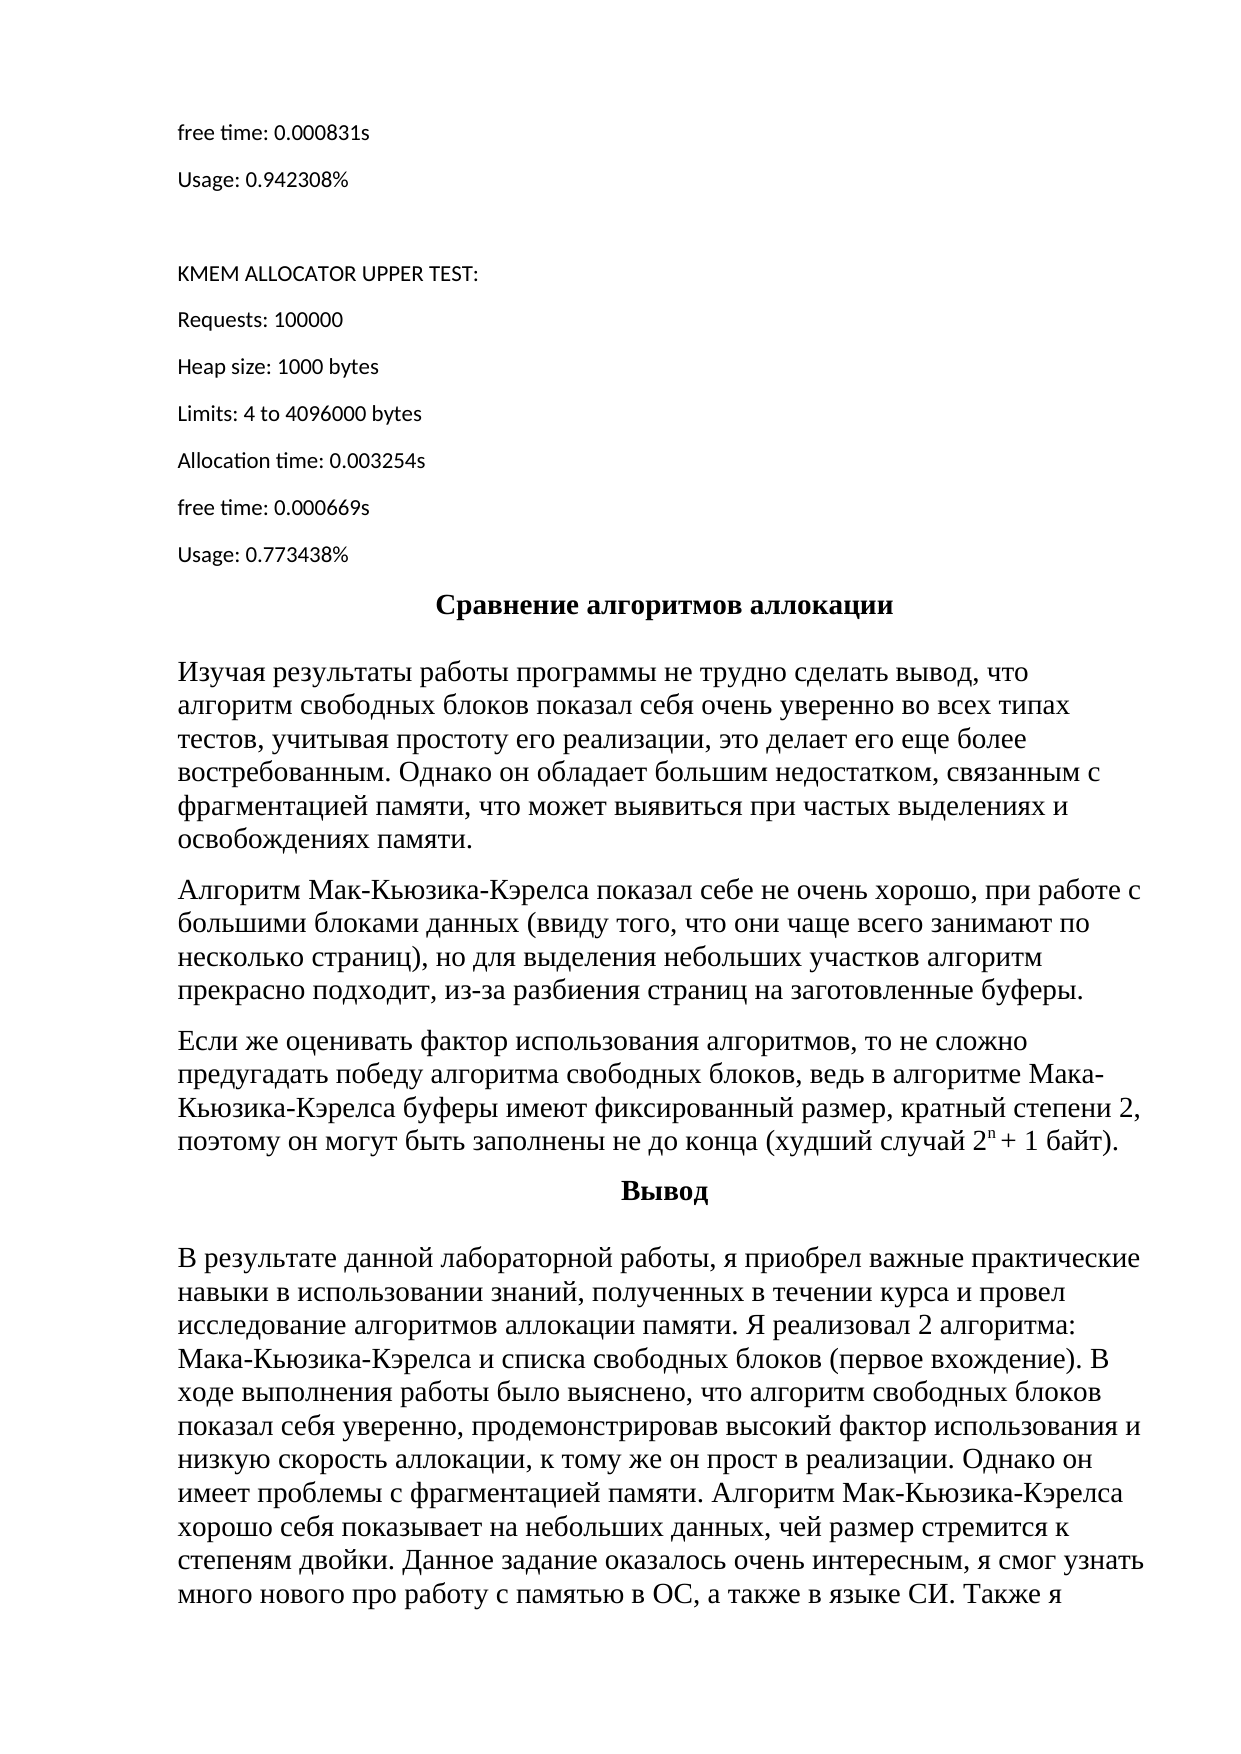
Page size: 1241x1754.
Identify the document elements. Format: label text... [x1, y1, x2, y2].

text Вывод [177, 1173, 1152, 1207]
text Requests: 100000 [177, 306, 1152, 334]
text Сравнение алгоритмов аллокации [177, 587, 1152, 620]
text free time: 0.000831s [177, 118, 1152, 146]
text Heap size: 1000 bytes [177, 352, 1152, 381]
text Алгоритм Мак-Кьюзика-Кэрелса показал себе не очень хорошо, при работе с большими блоками данных (ввиду того, что они чаще всего занимают по несколько страниц), но для выделения небольших участков алгоритм прекрасно подходит, из-за разбиения страниц на заготовленные буферы. [177, 872, 1152, 1006]
text Usage: 0.942308% [177, 165, 1152, 193]
text free time: 0.000669s [177, 493, 1152, 521]
text Если же оценивать фактор использования алгоритмов, то не сложно предугадать победу алгоритма свободных блоков, ведь в алгоритме Мака-Кьюзика-Кэрелса буферы имеют фиксированный размер, кратный степени 2, поэтому он могут быть заполнены не до конца (худший случай 2n + 1 байт). [177, 1023, 1152, 1157]
text Allocation time: 0.003254s [177, 446, 1152, 474]
text Limits: 4 to 4096000 bytes [177, 399, 1152, 427]
text В результате данной лабораторной работы, я приобрел важные практические навыки в использовании знаний, полученных в течении курса и провел исследование алгоритмов аллокации памяти. Я реализовал 2 алгоритма: Мака-Кьюзика-Кэрелса и списка свободных блоков (первое вхождение). В ходе выполнения работы было выяснено, что алгоритм свободных блоков показал себя уверенно, продемонстрировав высокий фактор использования и низкую скорость аллокации, к тому же он прост в реализации. Однако он имеет проблемы с фрагментацией памяти. Алгоритм Мак-Кьюзика-Кэрелса хорошо себя показывает на небольших данных, чей размер стремится к степеням двойки. Данное задание оказалось очень интересным, я смог узнать много нового про работу с памятью в ОС, а также в языке СИ. Также я [177, 1240, 1152, 1609]
text Изучая результаты работы программы не трудно сделать вывод, что алгоритм свободных блоков показал себя очень уверенно во всех типах тестов, учитывая простоту его реализации, это делает его еще более востребованным. Однако он обладает большим недостатком, связанным с фрагментацией памяти, что может выявиться при частых выделениях и освобождениях памяти. [177, 654, 1152, 855]
text KMEM ALLOCATOR UPPER TEST: [177, 259, 1152, 287]
text Usage: 0.773438% [177, 540, 1152, 568]
